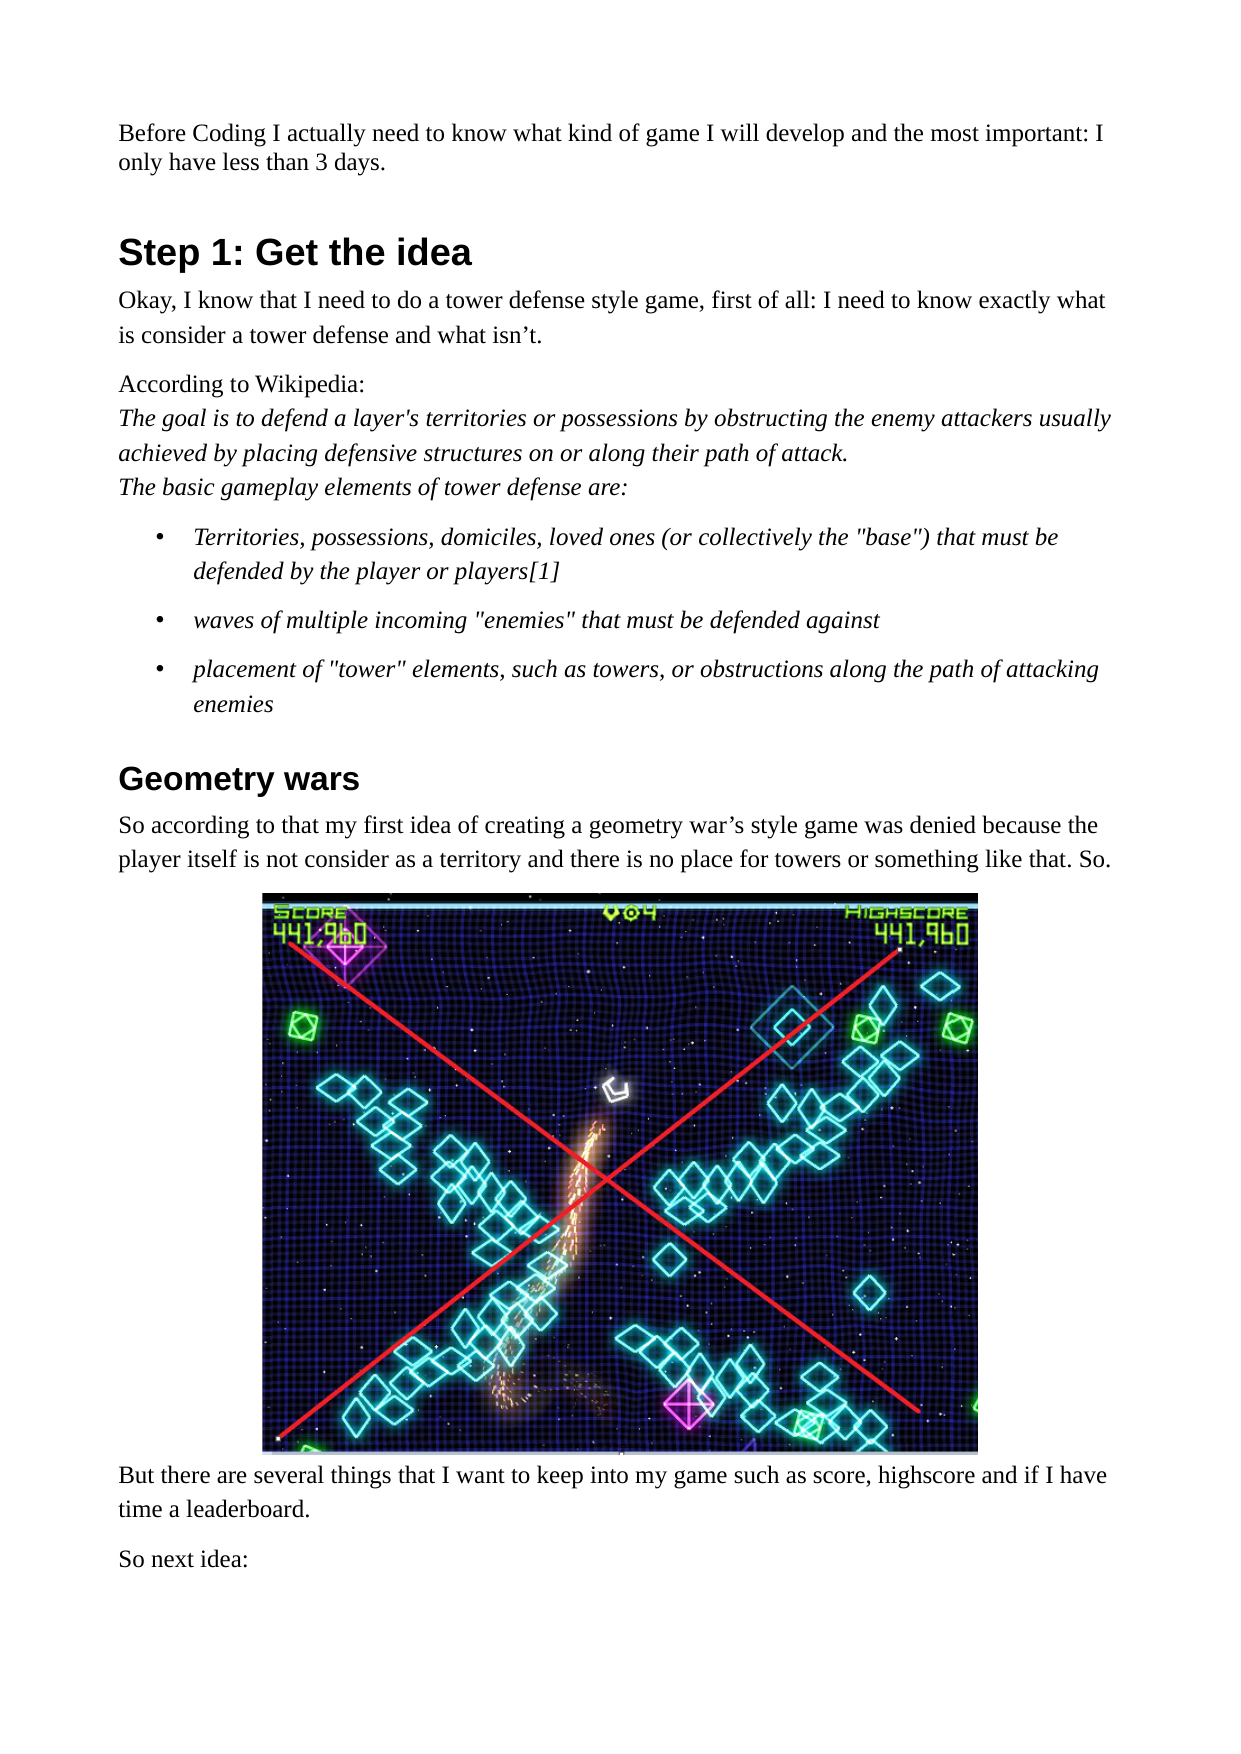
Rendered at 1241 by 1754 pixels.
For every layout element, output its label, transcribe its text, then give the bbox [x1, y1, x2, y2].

text So according to that my first idea of creating a geometry war’s style game was denied because the player itself is not consider as a territory and there is no place for towers or something like that. So. [118, 810, 1122, 873]
picture [262, 893, 978, 1455]
text Before Coding I actually need to know what kind of game I will develop and the most important: I only have less than 3 days. [118, 118, 1122, 176]
text So next idea: [118, 1544, 1122, 1572]
list waves of multiple incoming "enemies" that must be defended against [156, 605, 1122, 634]
subtitle Geometry wars [118, 758, 1122, 797]
text According to Wikipedia: The goal is to defend a layer's territories or possessions by obstructing the enemy attackers usually achieved by placing defensive structures on or along their path of attack. The basic gameplay elements of tower defense are: [118, 369, 1122, 501]
list Territories, possessions, domiciles, loved ones (or collectively the "base") that must be defended by the player or players[1] [156, 522, 1122, 585]
subtitle Step 1: Get the idea [118, 229, 1122, 273]
list placement of "tower" elements, such as towers, or obstructions along the path of attacking enemies [156, 654, 1122, 717]
text Okay, I know that I need to do a tower defense style game, first of all: I need to know exactly what is consider a tower defense and what isn’t. [118, 286, 1122, 349]
text But there are several things that I want to keep into my game such as score, highscore and if I have time a leaderboard. [118, 893, 1122, 1523]
